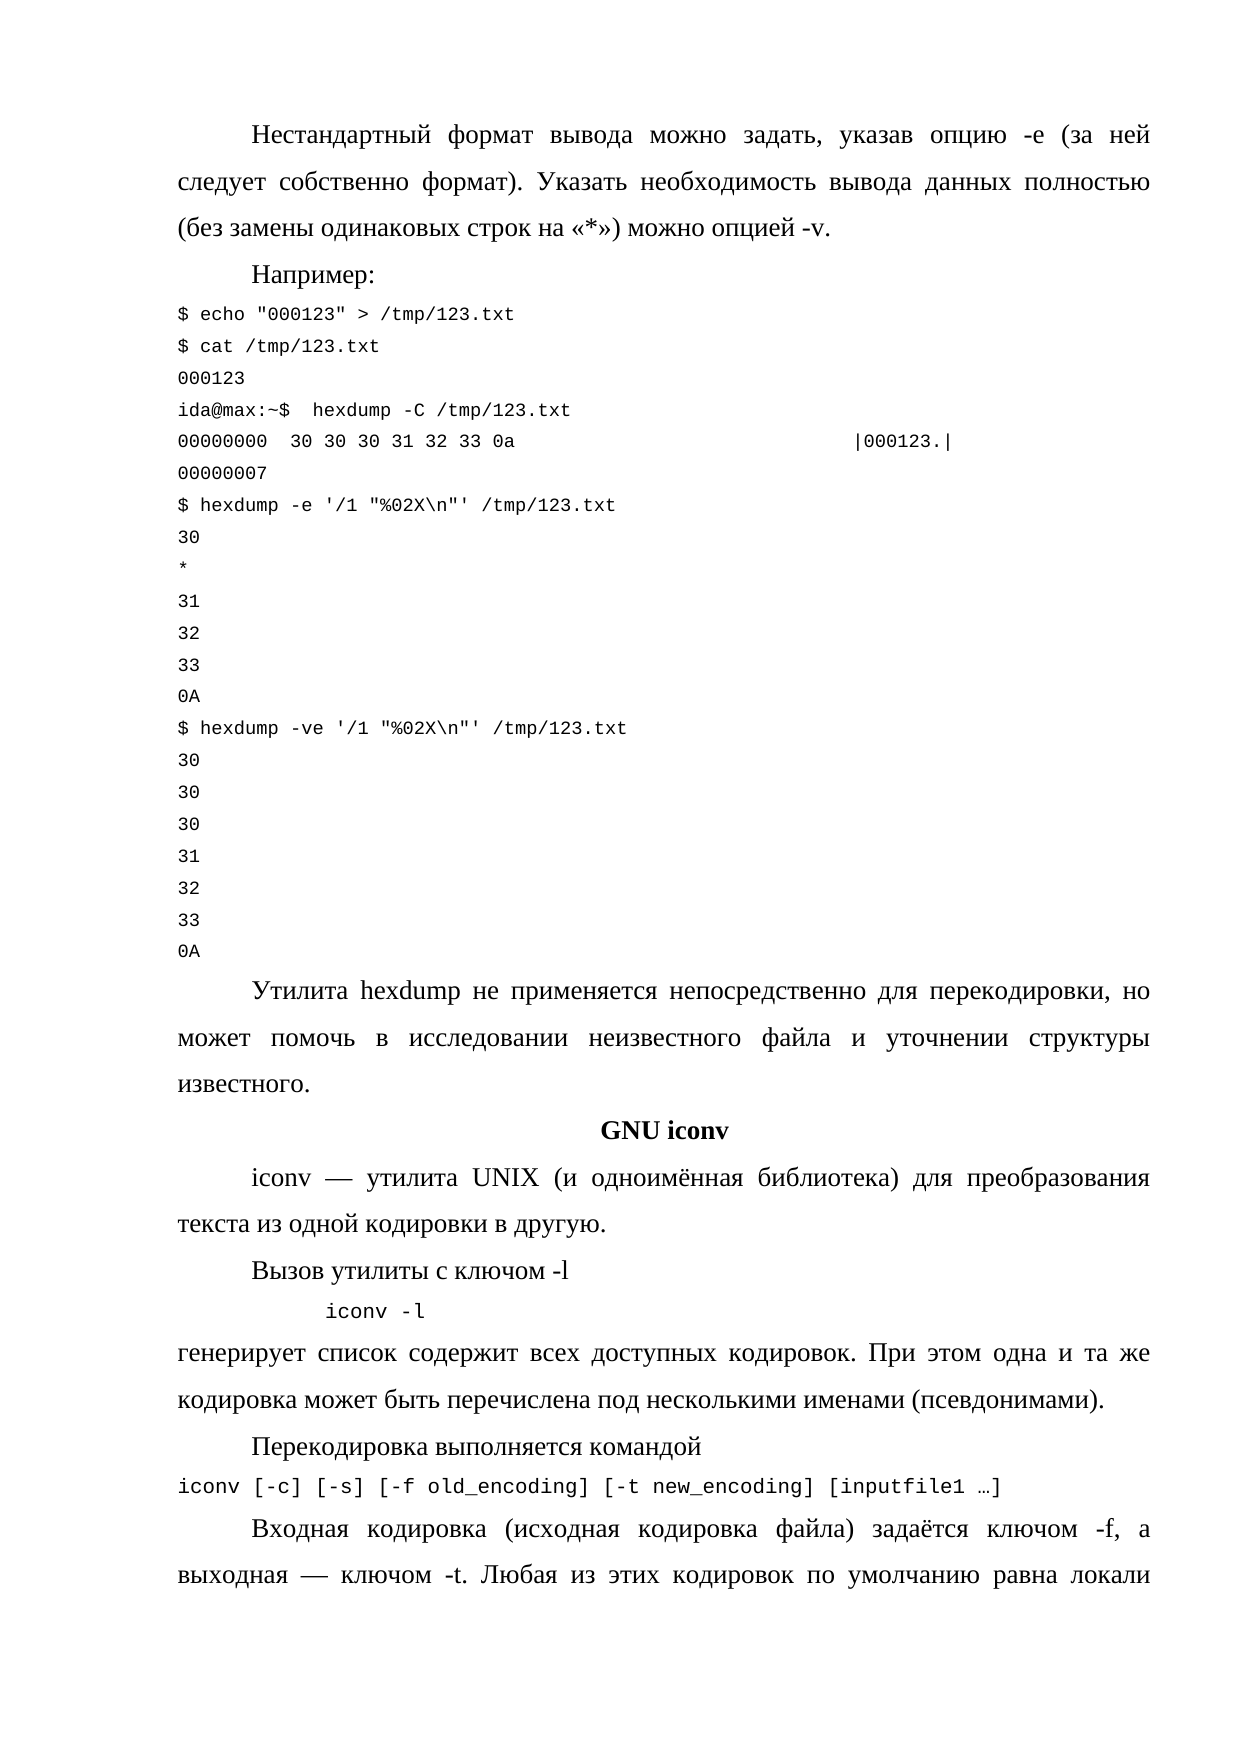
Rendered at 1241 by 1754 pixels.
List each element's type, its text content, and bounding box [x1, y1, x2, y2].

text 32 [177, 878, 1152, 900]
text iconv — утилита UNIX (и одноимённая библиотека) для преобразования текста из одной кодировки в другую. [177, 1161, 1152, 1239]
text Утилита hexdump не применяется непосредственно для перекодировки, но может помочь в исследовании неизвестного файла и уточнении структуры известного. [177, 974, 1152, 1099]
text 30 [177, 751, 1152, 772]
text * [177, 560, 1152, 581]
text 30 [177, 528, 1152, 549]
text 000123 [177, 368, 1152, 390]
text Нестандартный формат вывода можно задать, указав опцию -e (за ней следует собственно формат). Указать необходимость вывода данных полностью (без замены одинаковых строк на «*») можно опцией -v. [177, 118, 1152, 243]
text 30 [177, 815, 1152, 836]
text генерирует список содержит всех доступных кодировок. При этом одна и та же кодировка может быть перечислена под несколькими именами (псевдонимами). [177, 1336, 1152, 1414]
text Входная кодировка (исходная кодировка файла) задаётся ключом -f, а выходная — ключом -t. Любая из этих кодировок по умолчанию равна локали [177, 1512, 1152, 1589]
text iconv -l [325, 1301, 1152, 1324]
text 33 [177, 655, 1152, 677]
text $ echo "000123" > /tmp/123.txt [177, 305, 1152, 326]
text Например: [177, 258, 1152, 289]
text 00000007 [177, 464, 1152, 485]
text 00000000 30 30 30 31 32 33 0a |000123.| [177, 432, 1152, 453]
text Перекодировка выполняется командой [177, 1429, 1152, 1461]
text iconv [-c] [-s] [-f old_encoding] [-t new_encoding] [inputfile1 …] [177, 1476, 1152, 1500]
text 32 [177, 623, 1152, 645]
subtitle GNU iconv [177, 1114, 1152, 1145]
text ida@max:~$ hexdump -C /tmp/123.txt [177, 400, 1152, 422]
text $ hexdump -e '/1 "%02X\n"' /tmp/123.txt [177, 496, 1152, 517]
text Вызов утилиты с ключом -l [177, 1254, 1152, 1285]
text 33 [177, 910, 1152, 932]
text 31 [177, 592, 1152, 613]
text 31 [177, 847, 1152, 868]
text 30 [177, 783, 1152, 804]
text $ cat /tmp/123.txt [177, 337, 1152, 358]
text $ hexdump -ve '/1 "%02X\n"' /tmp/123.txt [177, 719, 1152, 740]
text 0A [177, 687, 1152, 708]
text 0A [177, 942, 1152, 963]
